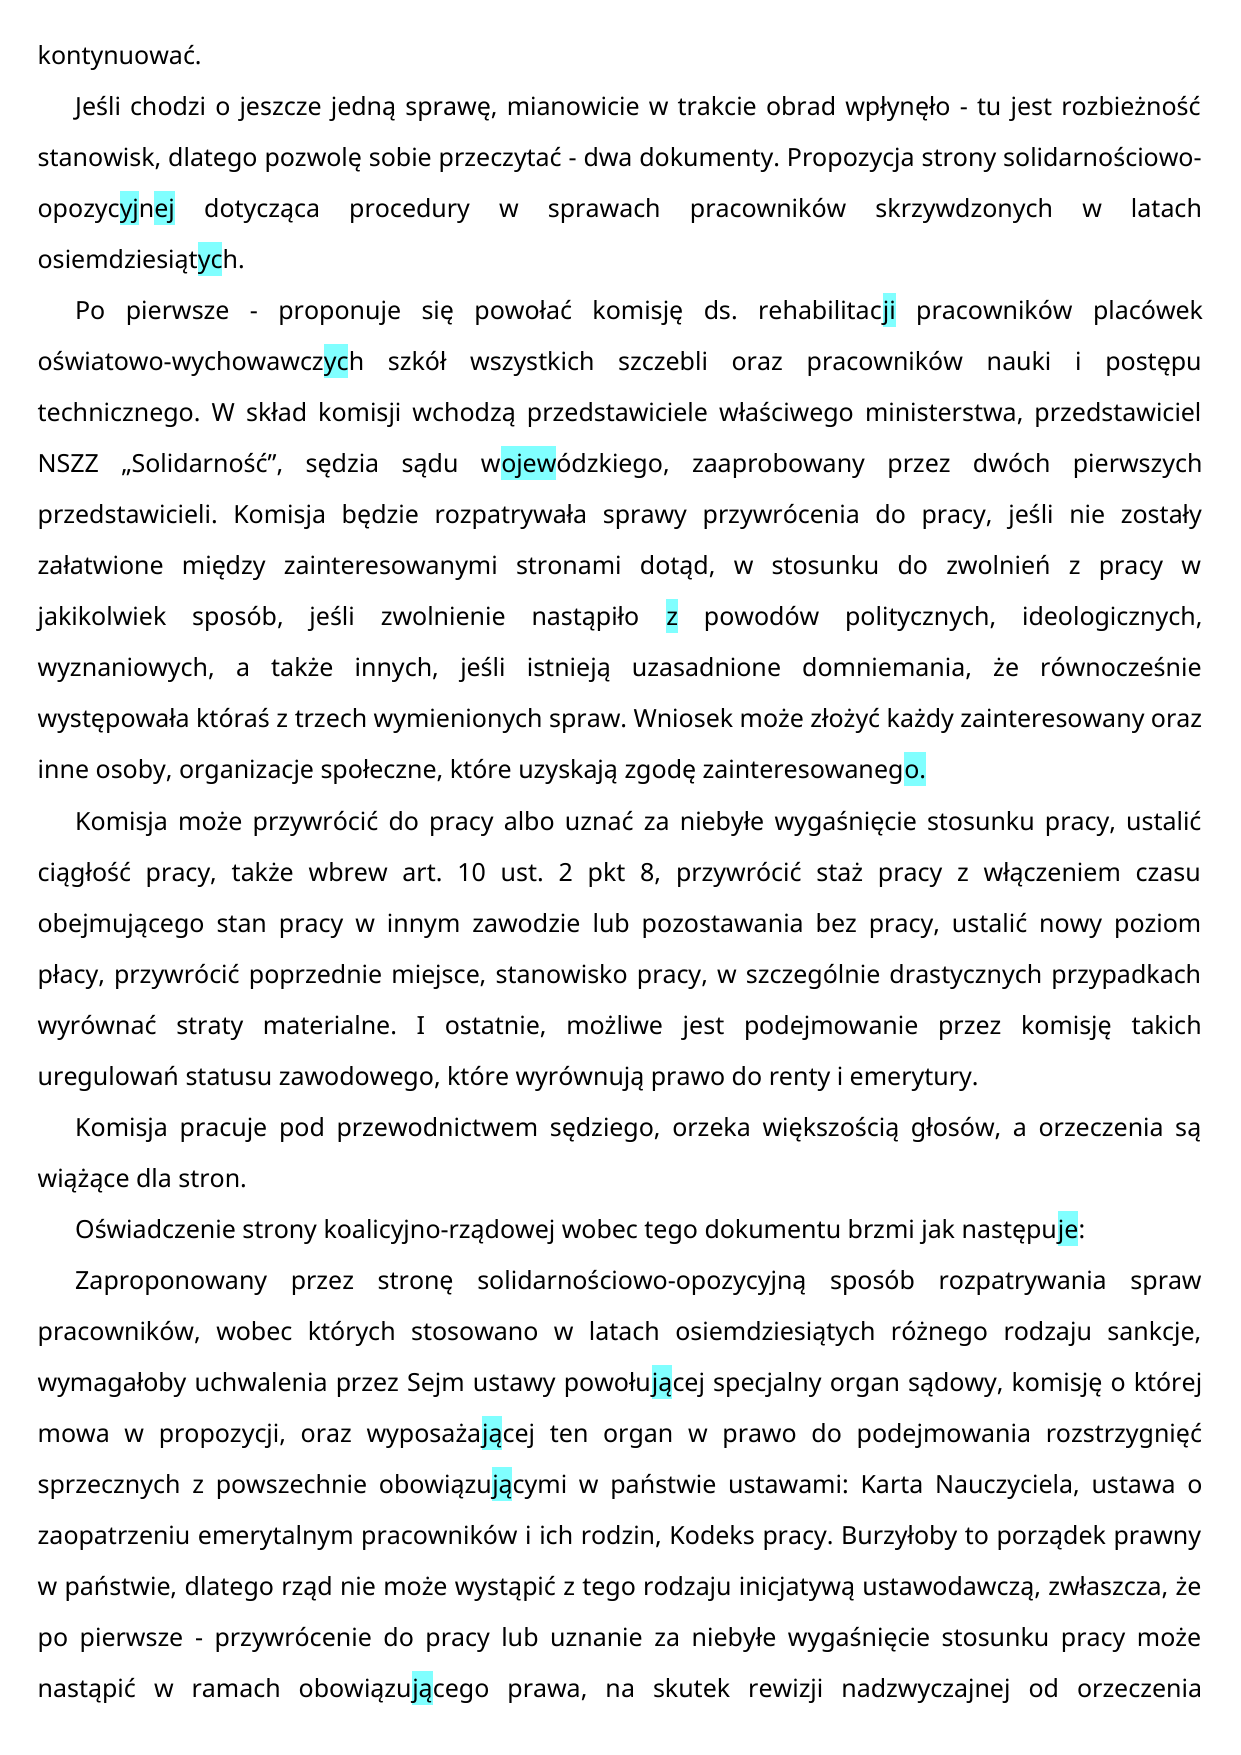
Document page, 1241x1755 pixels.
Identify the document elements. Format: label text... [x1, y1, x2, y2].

text Komisja może przywrócić do pracy albo uznać za niebyłe wygaśnięcie stosunku pracy, ustalić ciągłość pracy, także wbrew art. 10 ust. 2 pkt 8, przywrócić staż pracy z włączeniem czasu obejmującego stan pracy w innym zawodzie lub pozostawania bez pracy, ustalić nowy poziom płacy, przywrócić poprzednie miejsce, stanowisko pracy, w szczególnie drastycznych przypadkach wyrównać straty materialne. I ostatnie, możliwe jest podejmowanie przez komisję takich uregulowań statusu zawodowego, które wyrównują prawo do renty i emerytury. [37, 803, 1203, 1092]
text Oświadczenie strony koalicyjno-rządowej wobec tego dokumentu brzmi jak następuje: [37, 1211, 1203, 1246]
text Zaproponowany przez stronę solidarnościowo-opozycyjną sposób rozpatrywania spraw pracowników, wobec których stosowano w latach osiemdziesiątych różnego rodzaju sankcje, wymagałoby uchwalenia przez Sejm ustawy powołującej specjalny organ sądowy, komisję o której mowa w propozycji, oraz wyposażającej ten organ w prawo do podejmowania rozstrzygnięć sprzecznych z powszechnie obowiązującymi w państwie ustawami: Karta Nauczyciela, ustawa o zaopatrzeniu emerytalnym pracowników i ich rodzin, Kodeks pracy. Burzyłoby to porządek prawny w państwie, dlatego rząd nie może wystąpić z tego rodzaju inicjatywą ustawodawczą, zwłaszcza, że po pierwsze - przywrócenie do pracy lub uznanie za niebyłe wygaśnięcie stosunku pracy może nastąpić w ramach obowiązującego prawa, na skutek rewizji nadzwyczajnej od orzeczenia [37, 1262, 1203, 1705]
text Jeśli chodzi o jeszcze jedną sprawę, mianowicie w trakcie obrad wpłynęło - tu jest rozbieżność stanowisk, dlatego pozwolę sobie przeczytać - dwa dokumenty. Propozycja strony solidarnościowo-opozycyjnej dotycząca procedury w sprawach pracowników skrzywdzonych w latach osiemdziesiątych. [37, 88, 1203, 276]
text kontynuować. [37, 37, 1203, 72]
text Po pierwsze - proponuje się powołać komisję ds. rehabilitacji pracowników placówek oświatowo-wychowawczych szkół wszystkich szczebli oraz pracowników nauki i postępu technicznego. W skład komisji wchodzą przedstawiciele właściwego ministerstwa, przedstawiciel NSZZ „Solidarność”, sędzia sądu wojewódzkiego, zaaprobowany przez dwóch pierwszych przedstawicieli. Komisja będzie rozpatrywała sprawy przywrócenia do pracy, jeśli nie zostały załatwione między zainteresowanymi stronami dotąd, w stosunku do zwolnień z pracy w jakikolwiek sposób, jeśli zwolnienie nastąpiło z powodów politycznych, ideologicznych, wyznaniowych, a także innych, jeśli istnieją uzasadnione domniemania, że równocześnie występowała któraś z trzech wymienionych spraw. Wniosek może złożyć każdy zainteresowany oraz inne osoby, organizacje społeczne, które uzyskają zgodę zainteresowanego. [37, 293, 1203, 786]
text Komisja pracuje pod przewodnictwem sędziego, orzeka większością głosów, a orzeczenia są wiążące dla stron. [37, 1109, 1203, 1194]
